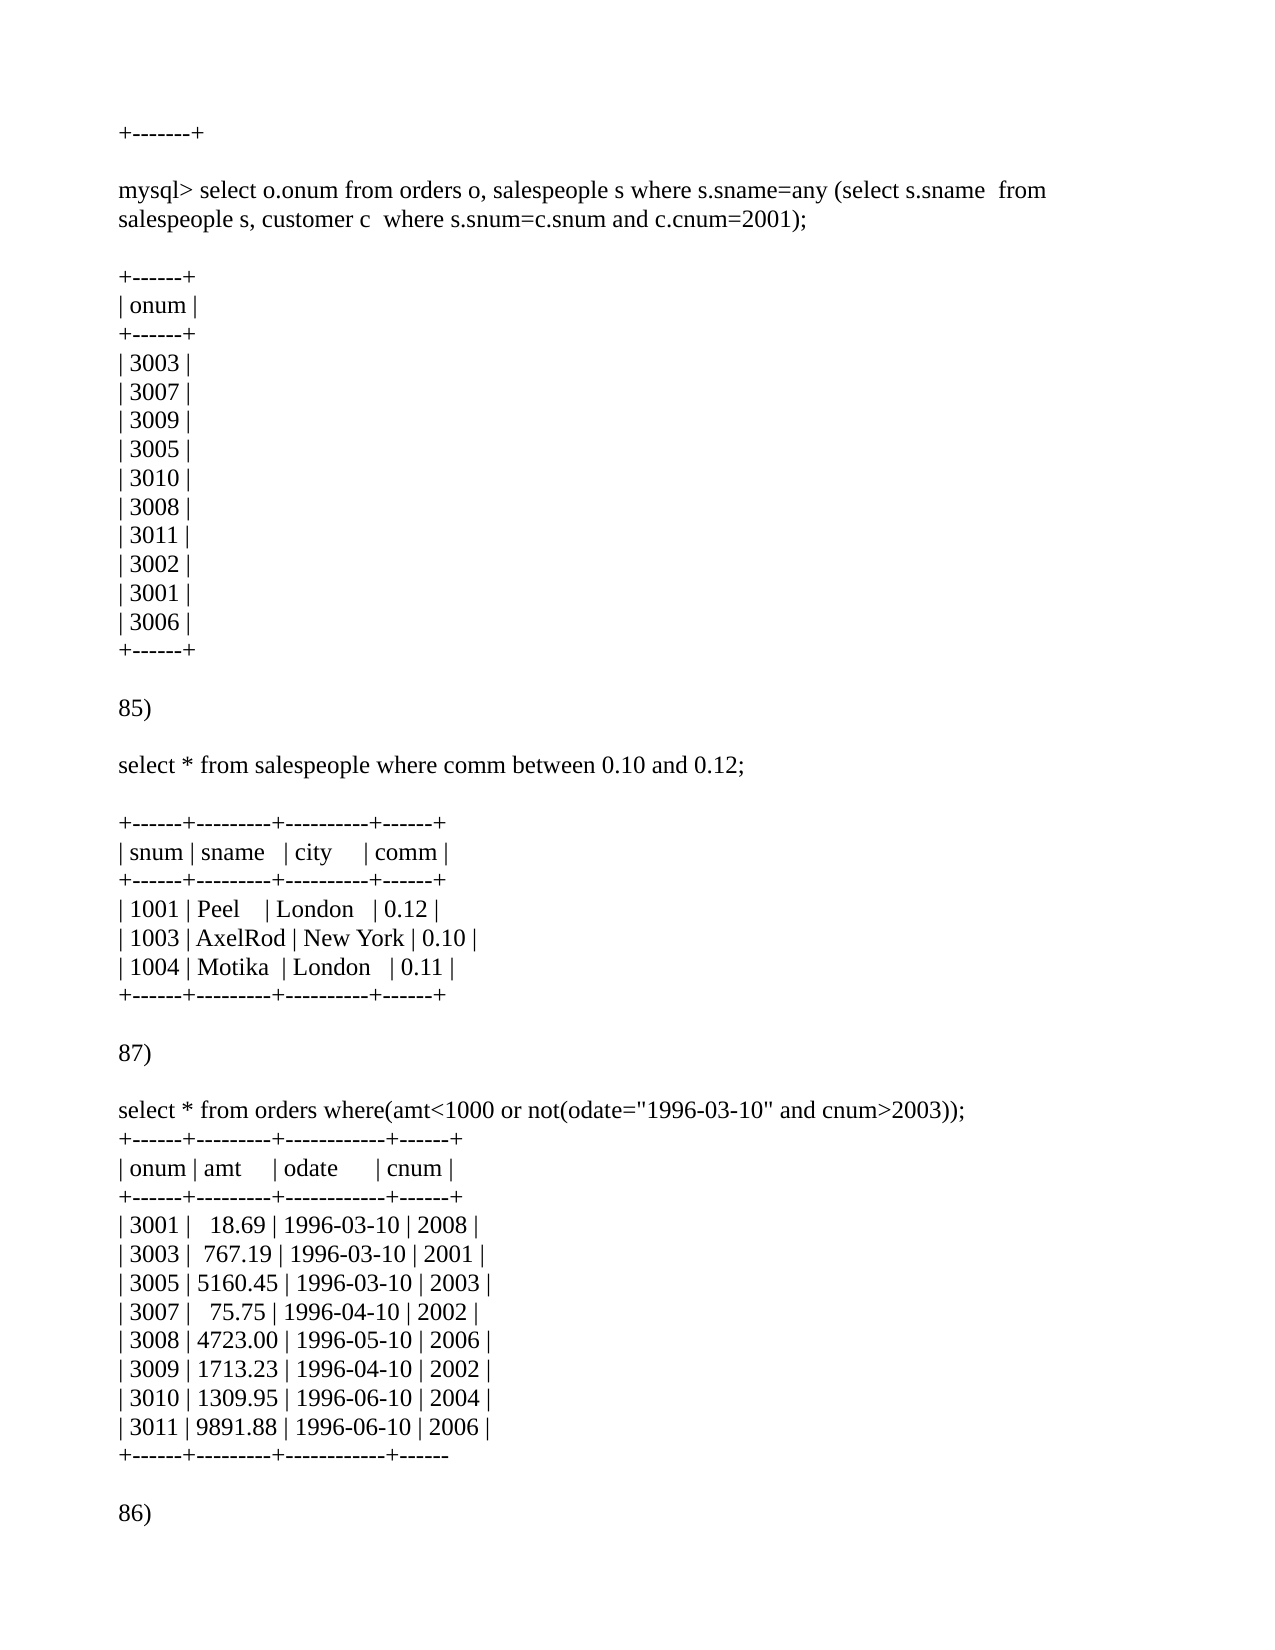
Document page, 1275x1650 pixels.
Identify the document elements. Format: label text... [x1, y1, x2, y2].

text | 3008 | 4723.00 | 1996-05-10 | 2006 | [118, 1326, 1157, 1354]
text | onum | [118, 291, 1157, 319]
text | 3010 | [118, 463, 1157, 492]
text | 3007 | [118, 377, 1157, 406]
text | onum | amt | odate | cnum | [118, 1153, 1157, 1182]
text mysql> select o.onum from orders o, salespeople s where s.sname=any (select s.sname from salespeople s, customer c where s.snum=c.snum and c.cnum=2001); [118, 176, 1157, 233]
text | 3003 | [118, 348, 1157, 377]
text +------+---------+------------+------ [118, 1441, 1157, 1469]
text | 3011 | [118, 521, 1157, 549]
text | 3001 | [118, 578, 1157, 607]
text | 1001 | Peel | London | 0.12 | [118, 894, 1157, 923]
text | 3009 | [118, 406, 1157, 434]
text 87) [118, 1038, 1157, 1067]
text | 1003 | AxelRod | New York | 0.10 | [118, 923, 1157, 952]
text | 3003 | 767.19 | 1996-03-10 | 2001 | [118, 1239, 1157, 1268]
text +-------+ [118, 118, 1157, 147]
text +------+ [118, 636, 1157, 664]
text +------+---------+----------+------+ [118, 866, 1157, 894]
text | 3001 | 18.69 | 1996-03-10 | 2008 | [118, 1211, 1157, 1239]
text | 3005 | [118, 434, 1157, 463]
text +------+ [118, 319, 1157, 348]
text +------+---------+------------+------+ [118, 1124, 1157, 1153]
text | 1004 | Motika | London | 0.11 | [118, 952, 1157, 981]
text 85) [118, 693, 1157, 722]
text +------+---------+----------+------+ [118, 808, 1157, 837]
text +------+---------+------------+------+ [118, 1182, 1157, 1211]
text | 3008 | [118, 492, 1157, 521]
text | 3005 | 5160.45 | 1996-03-10 | 2003 | [118, 1268, 1157, 1297]
text | snum | sname | city | comm | [118, 837, 1157, 866]
text | 3009 | 1713.23 | 1996-04-10 | 2002 | [118, 1354, 1157, 1383]
text | 3006 | [118, 607, 1157, 636]
text | 3010 | 1309.95 | 1996-06-10 | 2004 | [118, 1383, 1157, 1412]
text 86) [118, 1498, 1157, 1527]
text | 3011 | 9891.88 | 1996-06-10 | 2006 | [118, 1412, 1157, 1441]
text | 3002 | [118, 549, 1157, 578]
text +------+---------+----------+------+ [118, 981, 1157, 1009]
text | 3007 | 75.75 | 1996-04-10 | 2002 | [118, 1297, 1157, 1326]
text +------+ [118, 262, 1157, 291]
text select * from orders where(amt<1000 or not(odate="1996-03-10" and cnum>2003)); [118, 1096, 1157, 1124]
text select * from salespeople where comm between 0.10 and 0.12; [118, 751, 1157, 779]
